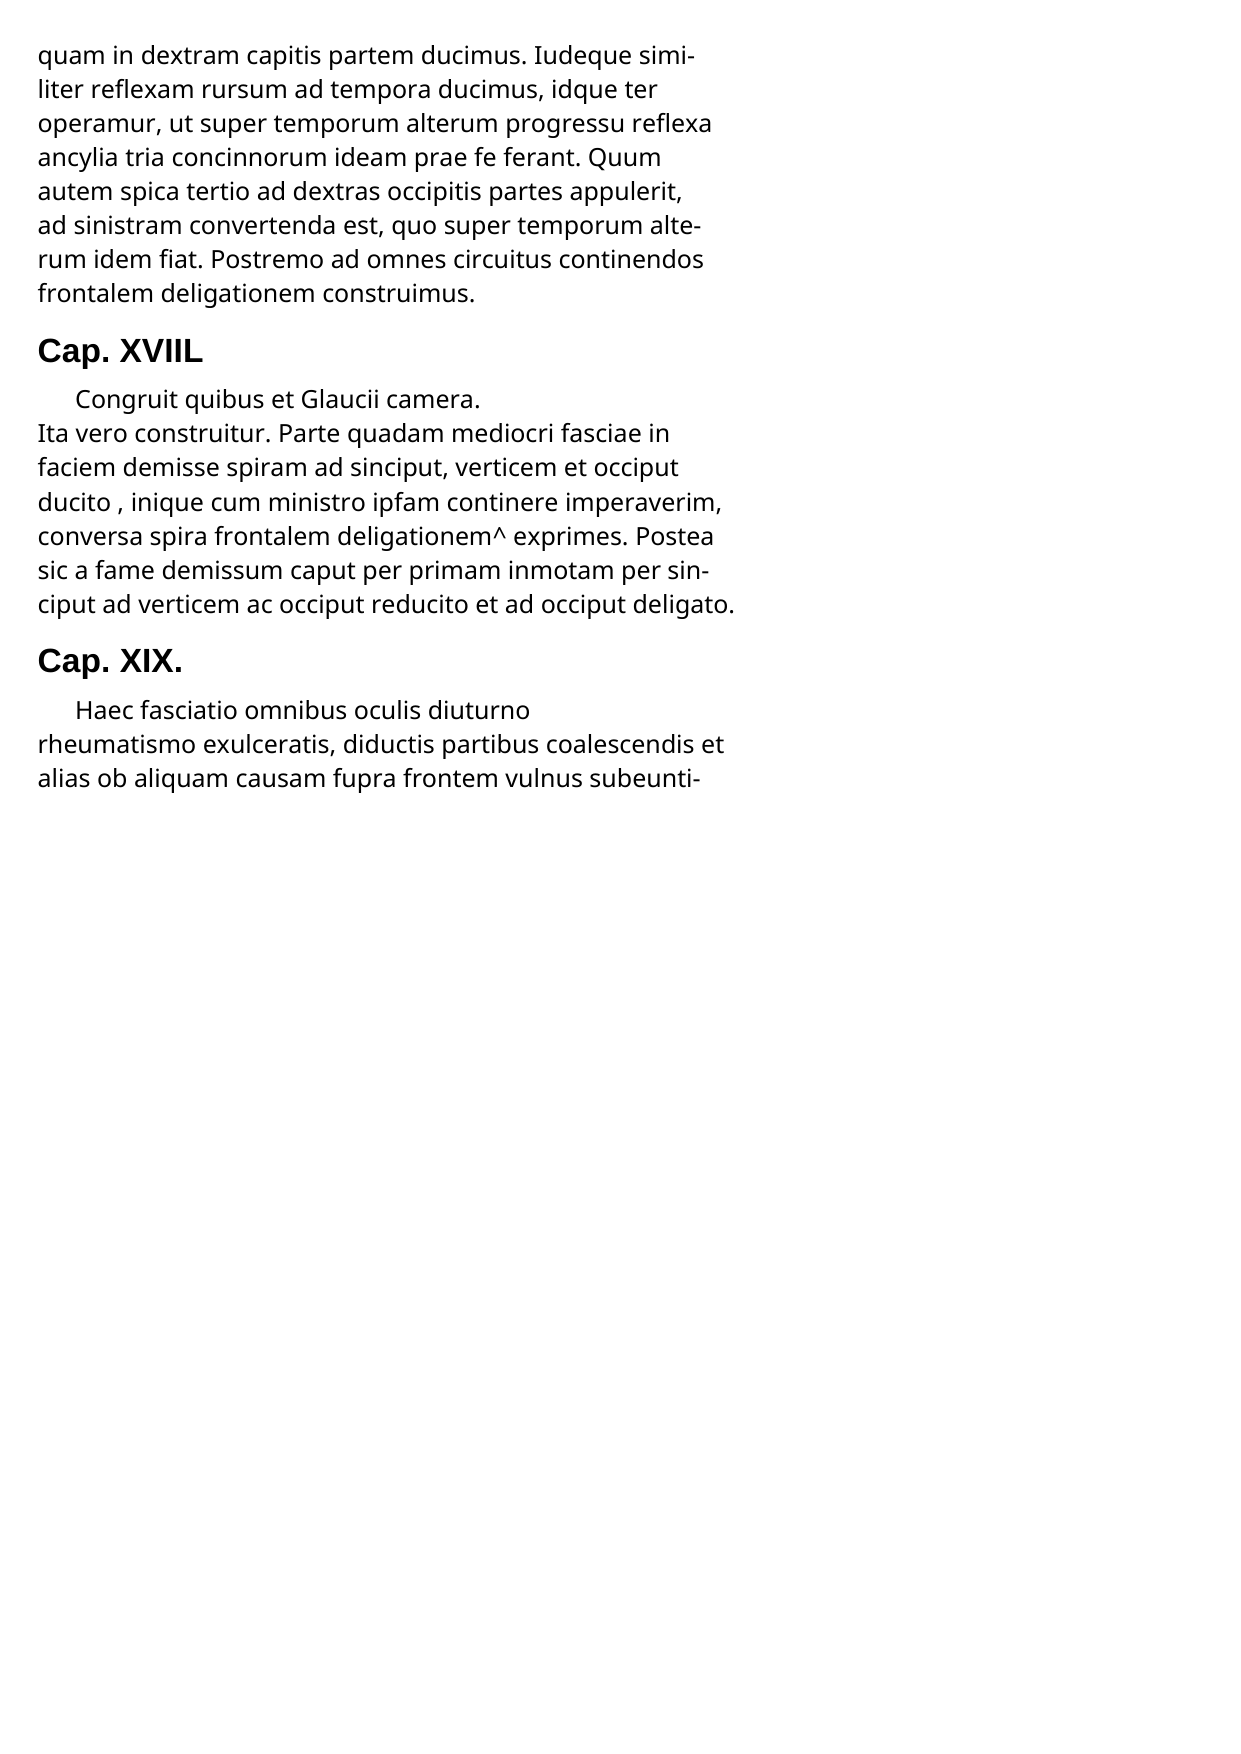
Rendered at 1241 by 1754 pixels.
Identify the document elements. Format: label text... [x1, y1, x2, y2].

subtitle Cap. ΧΙΧ. [37, 641, 1203, 680]
text quam in dextram capitis partem ducimus. Iudeque simi- liter reflexam rursum ad tempora ducimus, idque ter operamur, ut super temporum alterum progressu reflexa ancylia tria concinnorum ideam prae fe ferant. Quum autem spica tertio ad dextras occipitis partes appulerit, ad sinistram convertenda est, quo super temporum alte- rum idem fiat. Postremo ad omnes circuitus continendos frontalem deligationem construimus. [37, 37, 1203, 310]
text Haec fasciatio omnibus oculis diuturno rheumatismo exulceratis, diductis partibus coalescendis et alias ob aliquam causam fupra frontem vulnus subeunti- [37, 692, 1203, 794]
subtitle Cap. XVIIL [37, 331, 1203, 369]
text Congruit quibus et Glaucii camera. Ita vero construitur. Parte quadam mediocri fasciae in faciem demisse spiram ad sinciput, verticem et occiput ducito , inique cum ministro ipfam continere imperaverim, conversa spira frontalem deligationem^ exprimes. Postea sic a fame demissum caput per primam inmotam per sin- ciput ad verticem ac occiput reducito et ad occiput deligato. [37, 382, 1203, 620]
